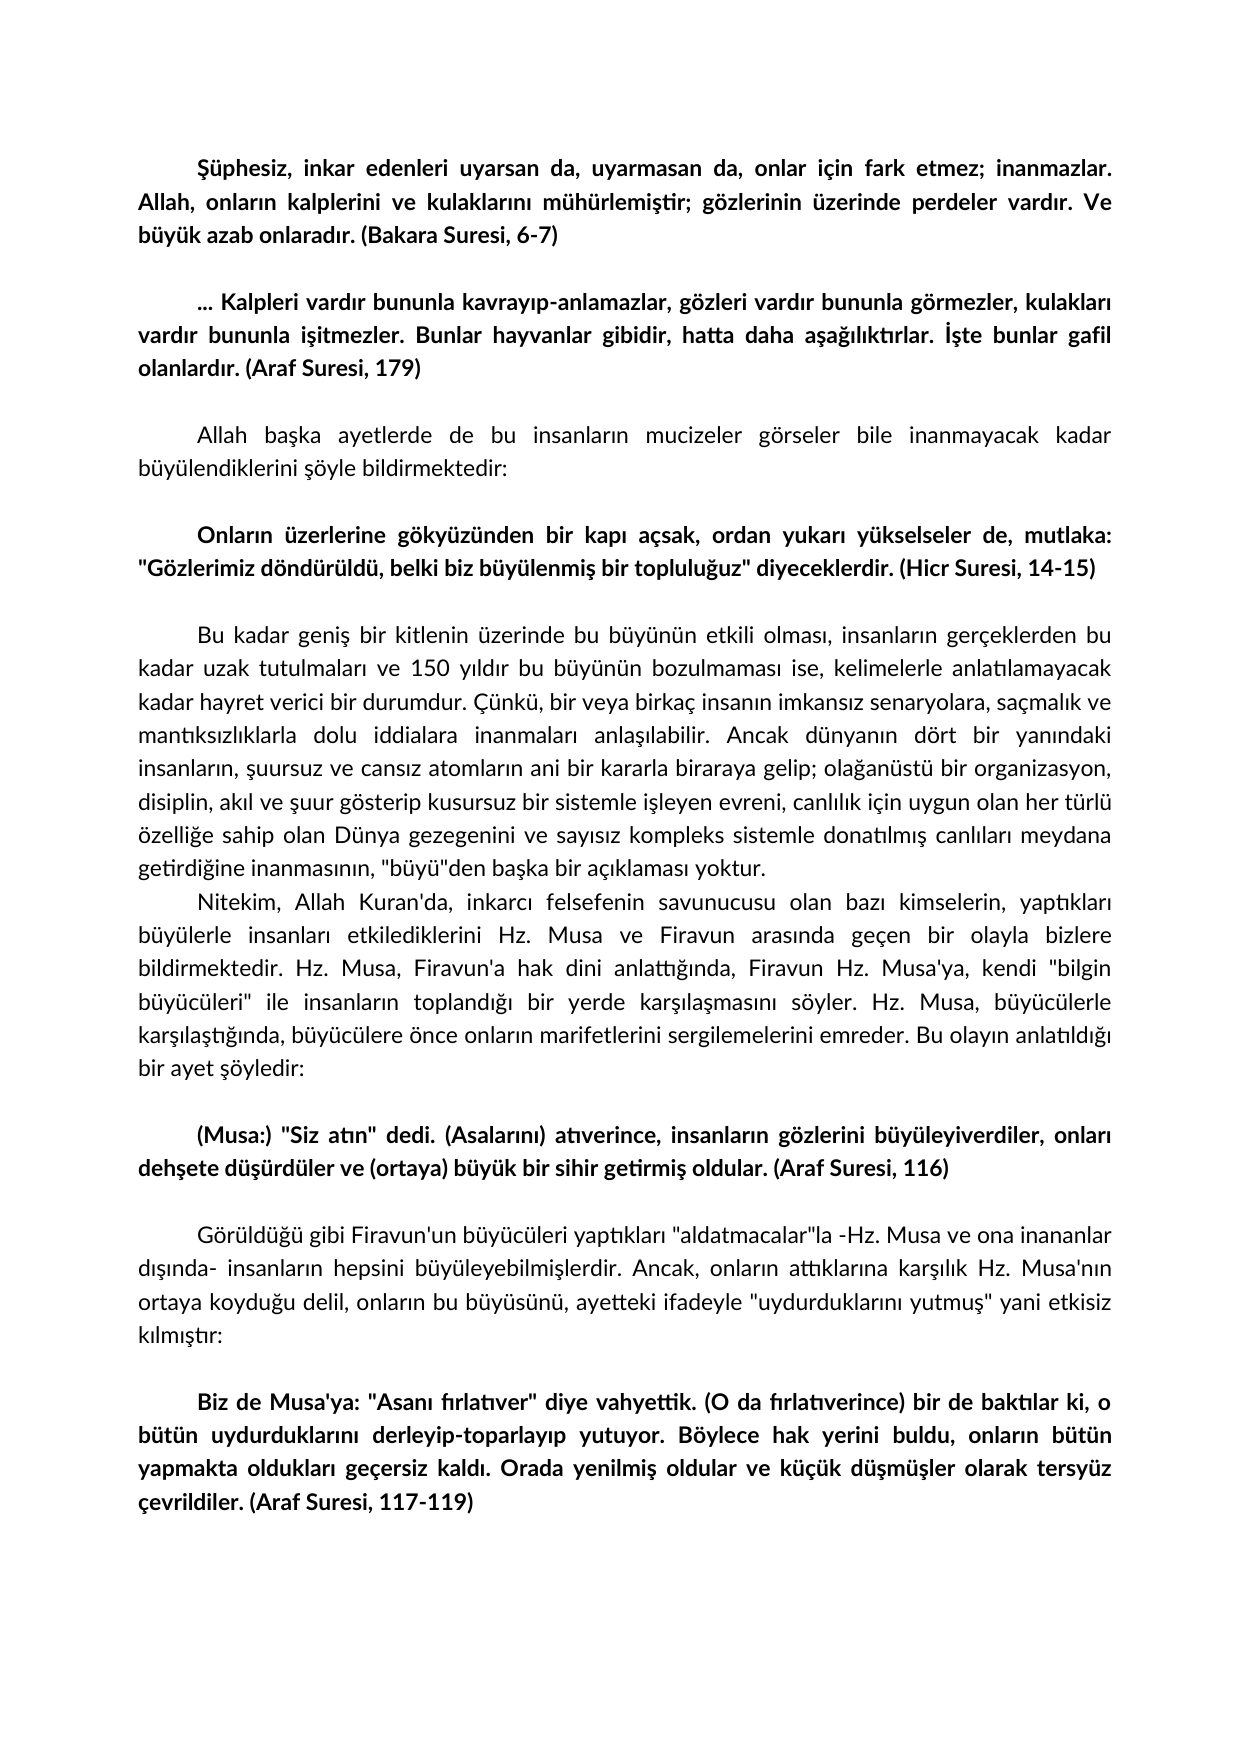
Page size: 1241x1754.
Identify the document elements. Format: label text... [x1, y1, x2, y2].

text Allah başka ayetlerde de bu insanların mucizeler görseler bile inanmayacak kadar büyülendiklerini şöyle bildirmektedir: [138, 417, 1113, 483]
text Bu kadar geniş bir kitlenin üzerinde bu büyünün etkili olması, insanların gerçeklerden bu kadar uzak tutulmaları ve 150 yıldır bu büyünün bozulmaması ise, kelimelerle anlatılamayacak kadar hayret verici bir durumdur. Çünkü, bir veya birkaç insanın imkansız senaryolara, saçmalık ve mantıksızlıklarla dolu iddialara inanmaları anlaşılabilir. Ancak dünyanın dört bir yanındaki insanların, şuursuz ve cansız atomların ani bir kararla biraraya gelip; olağanüstü bir organizasyon, disiplin, akıl ve şuur gösterip kusursuz bir sistemle işleyen evreni, canlılık için uygun olan her türlü özelliğe sahip olan Dünya gezegenini ve sayısız kompleks sistemle donatılmış canlıları meydana getirdiğine inanmasının, "büyü"den başka bir açıklaması yoktur. [138, 617, 1113, 883]
text (Musa:) "Siz atın" dedi. (Asalarını) atıverince, insanların gözlerini büyüleyiverdiler, onları dehşete düşürdüler ve (ortaya) büyük bir sihir getirmiş oldular. (Araf Suresi, 116) [138, 1117, 1113, 1183]
text Onların üzerlerine gökyüzünden bir kapı açsak, ordan yukarı yükselseler de, mutlaka: "Gözlerimiz döndürüldü, belki biz büyülenmiş bir topluluğuz" diyeceklerdir. (Hicr Suresi, 14-15) [138, 517, 1113, 583]
text Şüphesiz, inkar edenleri uyarsan da, uyarmasan da, onlar için fark etmez; inanmazlar. Allah, onların kalplerini ve kulaklarını mühürlemiştir; gözlerinin üzerinde perdeler vardır. Ve büyük azab onlaradır. (Bakara Suresi, 6-7) [138, 150, 1113, 250]
text ... Kalpleri vardır bununla kavrayıp-anlamazlar, gözleri vardır bununla görmezler, kulakları vardır bununla işitmezler. Bunlar hayvanlar gibidir, hatta daha aşağılıktırlar. İşte bunlar gafil olanlardır. (Araf Suresi, 179) [138, 283, 1113, 383]
text Nitekim, Allah Kuran'da, inkarcı felsefenin savunucusu olan bazı kimselerin, yaptıkları büyülerle insanları etkilediklerini Hz. Musa ve Firavun arasında geçen bir olayla bizlere bildirmektedir. Hz. Musa, Firavun'a hak dini anlattığında, Firavun Hz. Musa'ya, kendi "bilgin büyücüleri" ile insanların toplandığı bir yerde karşılaşmasını söyler. Hz. Musa, büyücülerle karşılaştığında, büyücülere önce onların marifetlerini sergilemelerini emreder. Bu olayın anlatıldığı bir ayet şöyledir: [138, 883, 1113, 1083]
text Görüldüğü gibi Firavun'un büyücüleri yaptıkları "aldatmacalar"la -Hz. Musa ve ona inananlar dışında- insanların hepsini büyüleyebilmişlerdir. Ancak, onların attıklarına karşılık Hz. Musa'nın ortaya koyduğu delil, onların bu büyüsünü, ayetteki ifadeyle "uydurduklarını yutmuş" yani etkisiz kılmıştır: [138, 1217, 1113, 1350]
text Biz de Musa'ya: "Asanı fırlatıver" diye vahyettik. (O da fırlatıverince) bir de baktılar ki, o bütün uydurduklarını derleyip-toparlayıp yutuyor. Böylece hak yerini buldu, onların bütün yapmakta oldukları geçersiz kaldı. Orada yenilmiş oldular ve küçük düşmüşler olarak tersyüz çevrildiler. (Araf Suresi, 117-119) [138, 1383, 1113, 1517]
